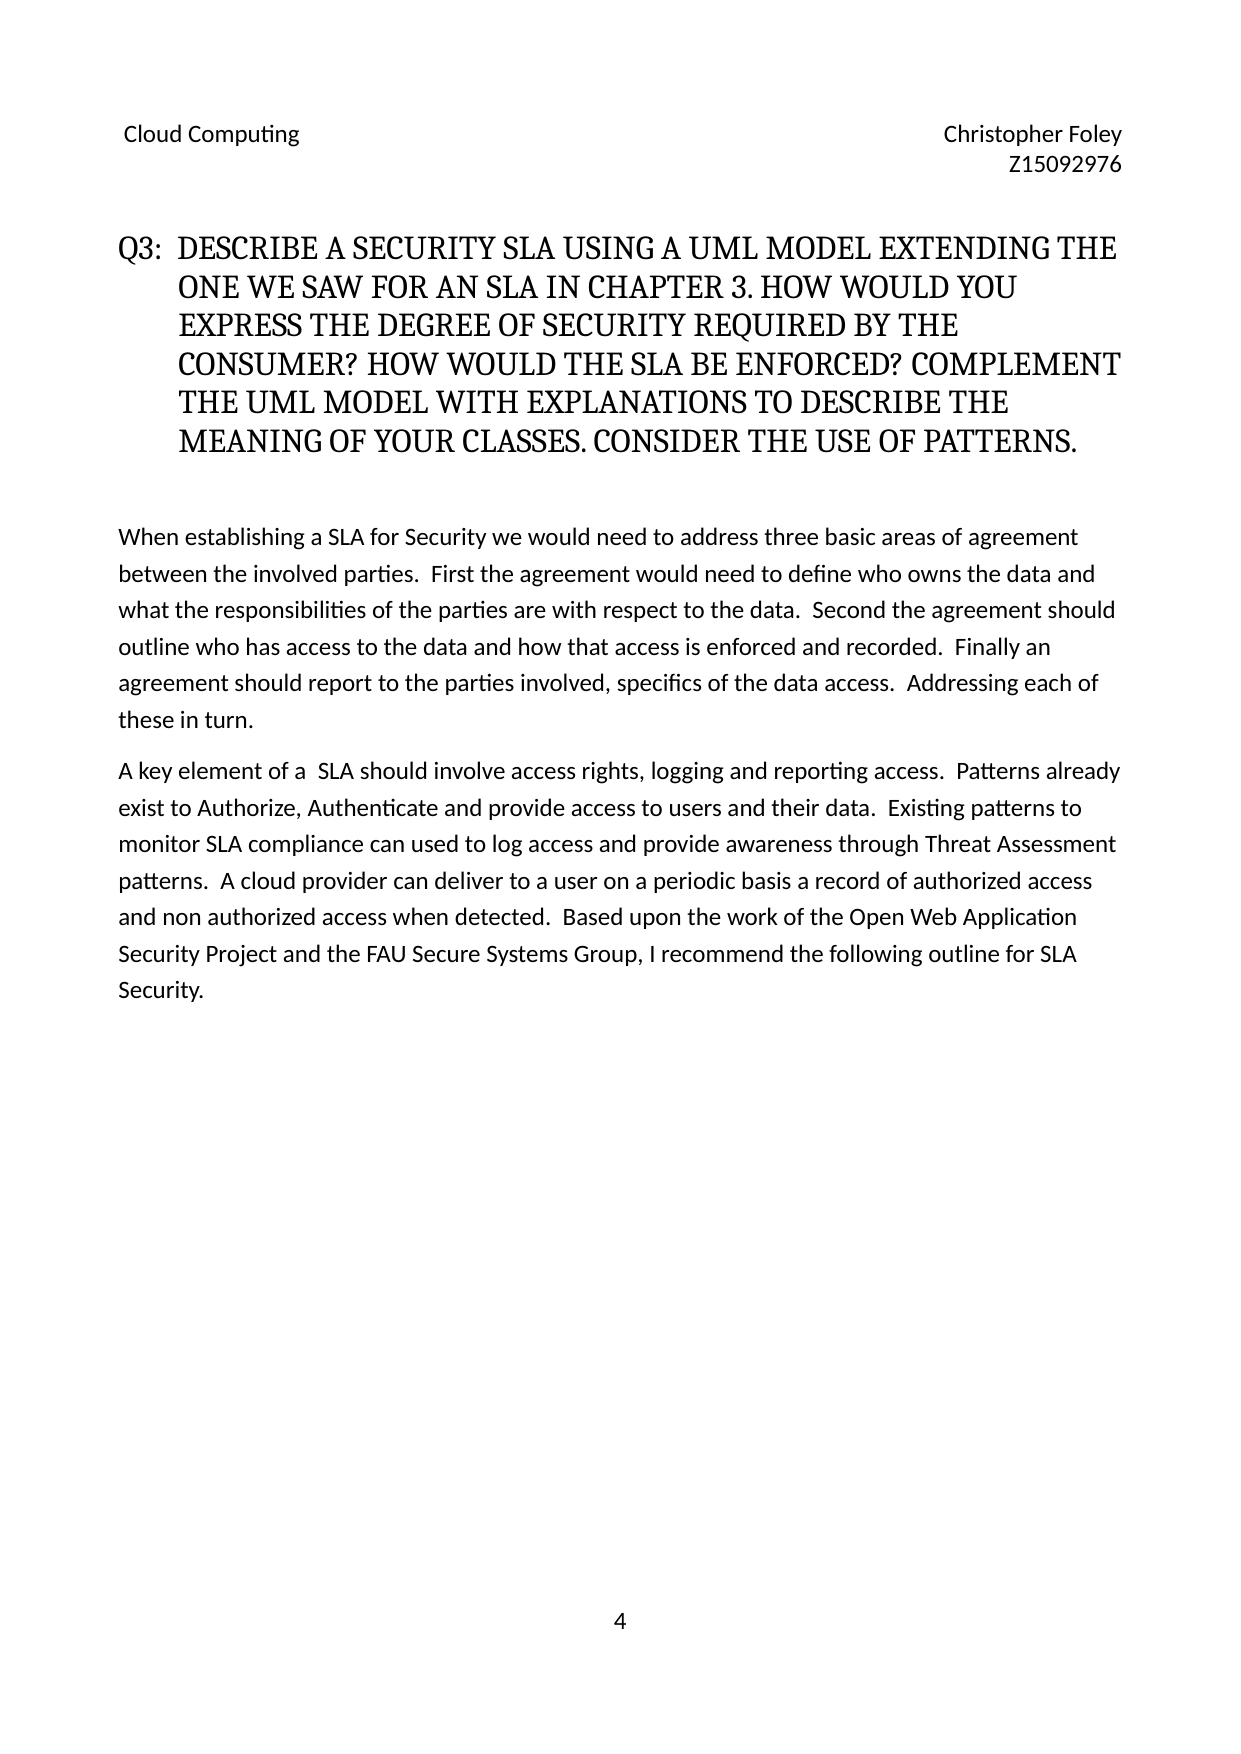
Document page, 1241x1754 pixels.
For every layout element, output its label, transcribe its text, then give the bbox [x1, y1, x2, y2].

text When establishing a SLA for Security we would need to address three basic areas of agreement between the involved parties. First the agreement would need to define who owns the data and what the responsibilities of the parties are with respect to the data. Second the agreement should outline who has access to the data and how that access is enforced and recorded. Finally an agreement should report to the parties involved, specifics of the data access. Addressing each of these in turn. [118, 521, 1122, 735]
subtitle Q3: Describe a Security SLA using a UML model extending the one we saw for an SLA in Chapter 3. How would you express the degree of security required by the consumer? How would the SLA be enforced? Complement the UML model with explanations to describe the meaning of your classes. Consider the use of patterns. [118, 229, 1122, 461]
text A key element of a SLA should involve access rights, logging and reporting access. Patterns already exist to Authorize, Authenticate and provide access to users and their data. Existing patterns to monitor SLA compliance can used to log access and provide awareness through Threat Assessment patterns. A cloud provider can deliver to a user on a periodic basis a record of authorized access and non authorized access when detected. Based upon the work of the Open Web Application Security Project and the FAU Secure Systems Group, I recommend the following outline for SLA Security. [118, 755, 1122, 1005]
